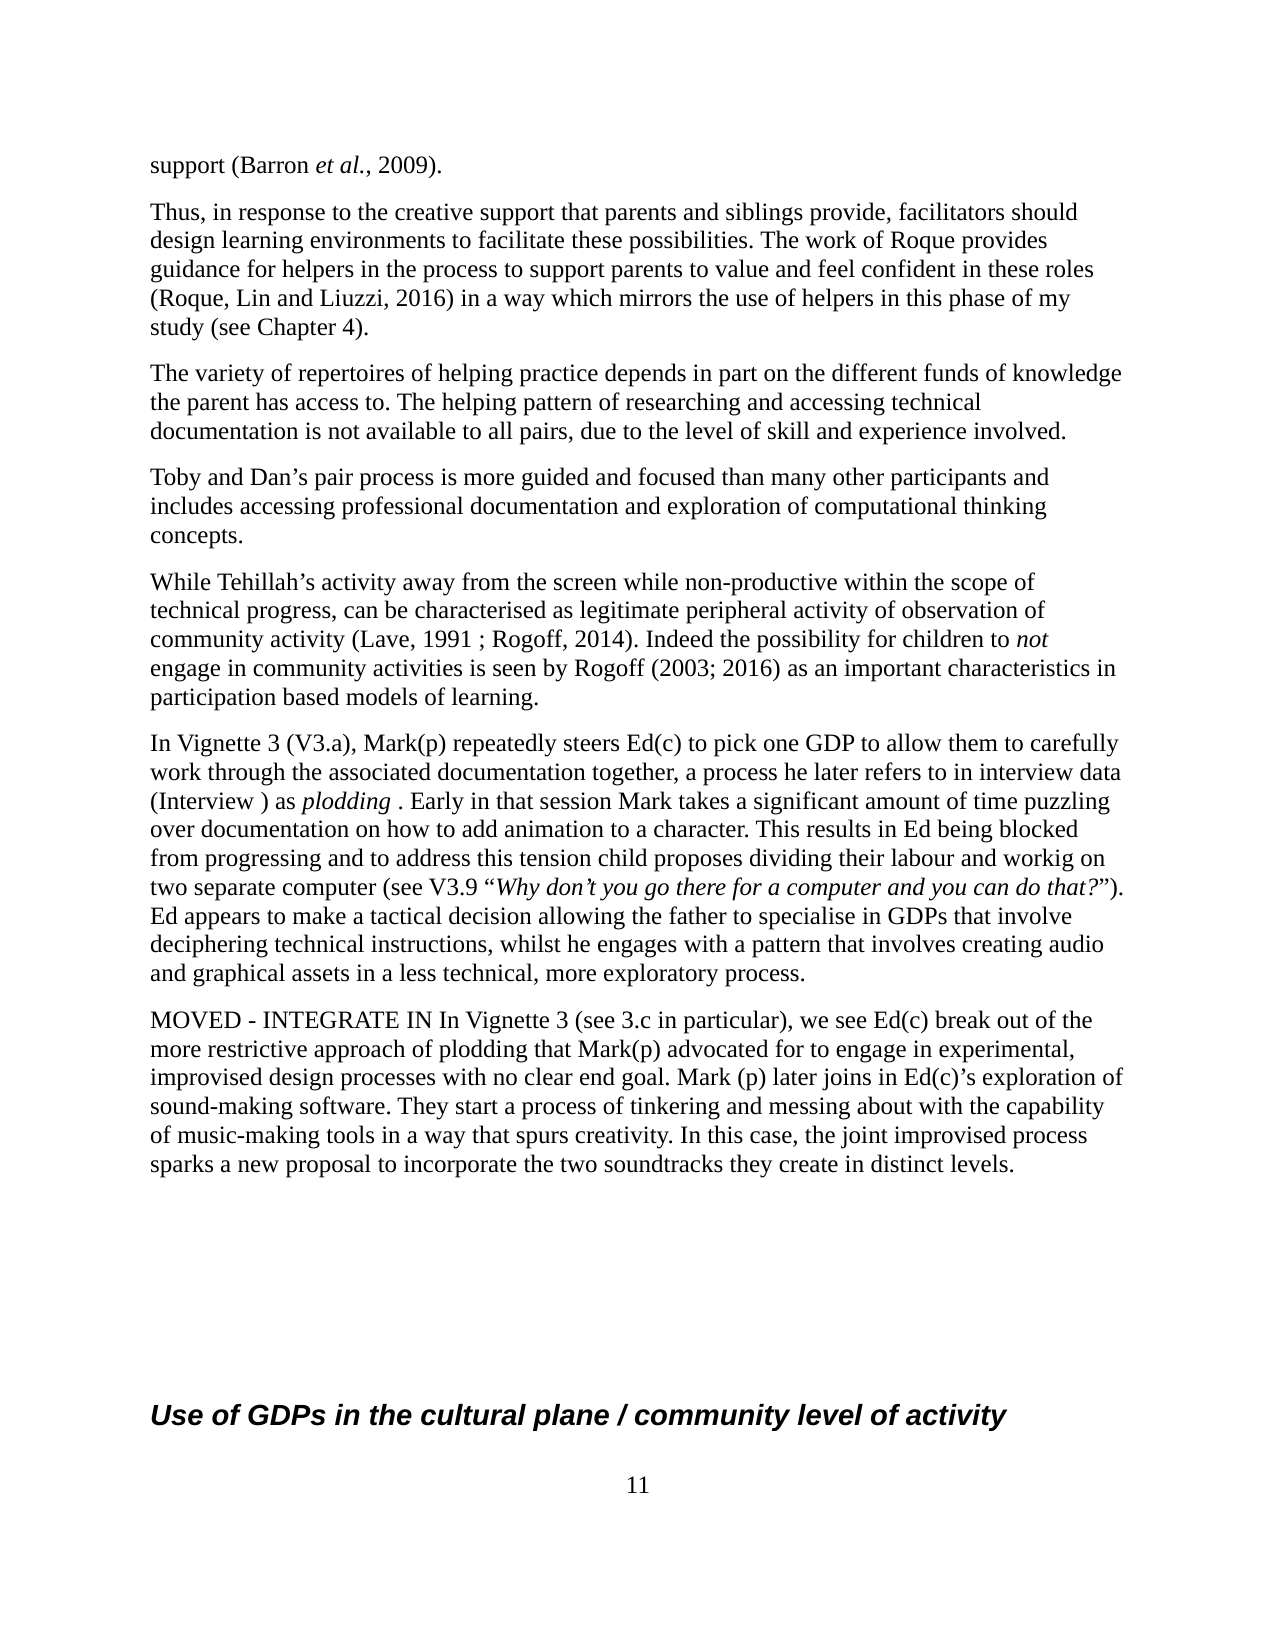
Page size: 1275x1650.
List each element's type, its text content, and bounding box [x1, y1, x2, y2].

text support (Barron et al., 2009). [150, 150, 1125, 179]
text Toby and Dan’s pair process is more guided and focused than many other participants and includes accessing professional documentation and exploration of computational thinking concepts. [150, 462, 1125, 549]
text While Tehillah’s activity away from the screen while non-productive within the scope of technical progress, can be characterised as legitimate peripheral activity of observation of community activity (Lave, 1991 ; Rogoff, 2014). Indeed the possibility for children to not engage in community activities is seen by Rogoff (2003; 2016) as an important characteristics in participation based models of learning. [150, 567, 1125, 710]
text In Vignette 3 (V3.a), Mark(p) repeatedly steers Ed(c) to pick one GDP to allow them to carefully work through the associated documentation together, a process he later refers to in interview data (Interview ) as plodding . Early in that session Mark takes a significant amount of time puzzling over documentation on how to add animation to a character. This results in Ed being blocked from progressing and to address this tension child proposes dividing their labour and workig on two separate computer (see V3.9 “Why don’t you go there for a computer and you can do that?”). Ed appears to make a tactical decision allowing the father to specialise in GDPs that involve deciphering technical instructions, whilst he engages with a pattern that involves creating audio and graphical assets in a less technical, more exploratory process. [150, 728, 1125, 987]
text Thus, in response to the creative support that parents and siblings provide, facilitators should design learning environments to facilitate these possibilities. The work of Roque provides guidance for helpers in the process to support parents to value and feel confident in these roles (Roque, Lin and Liuzzi, 2016) in a way which mirrors the use of helpers in this phase of my study (see Chapter 4). [150, 197, 1125, 340]
subtitle Use of GDPs in the cultural plane / community level of activity [150, 1398, 1125, 1432]
text The variety of repertoires of helping practice depends in part on the different funds of knowledge the parent has access to. The helping pattern of researching and accessing technical documentation is not available to all pairs, due to the level of skill and experience involved. [150, 358, 1125, 444]
text MOVED - INTEGRATE IN In Vignette 3 (see 3.c in particular), we see Ed(c) break out of the more restrictive approach of plodding that Mark(p) advocated for to engage in experimental, improvised design processes with no clear end goal. Mark (p) later joins in Ed(c)’s exploration of sound-making software. They start a process of tinkering and messing about with the capability of music-making tools in a way that spurs creativity. In this case, the joint improvised process sparks a new proposal to incorporate the two soundtracks they create in distinct levels. [150, 1005, 1125, 1177]
